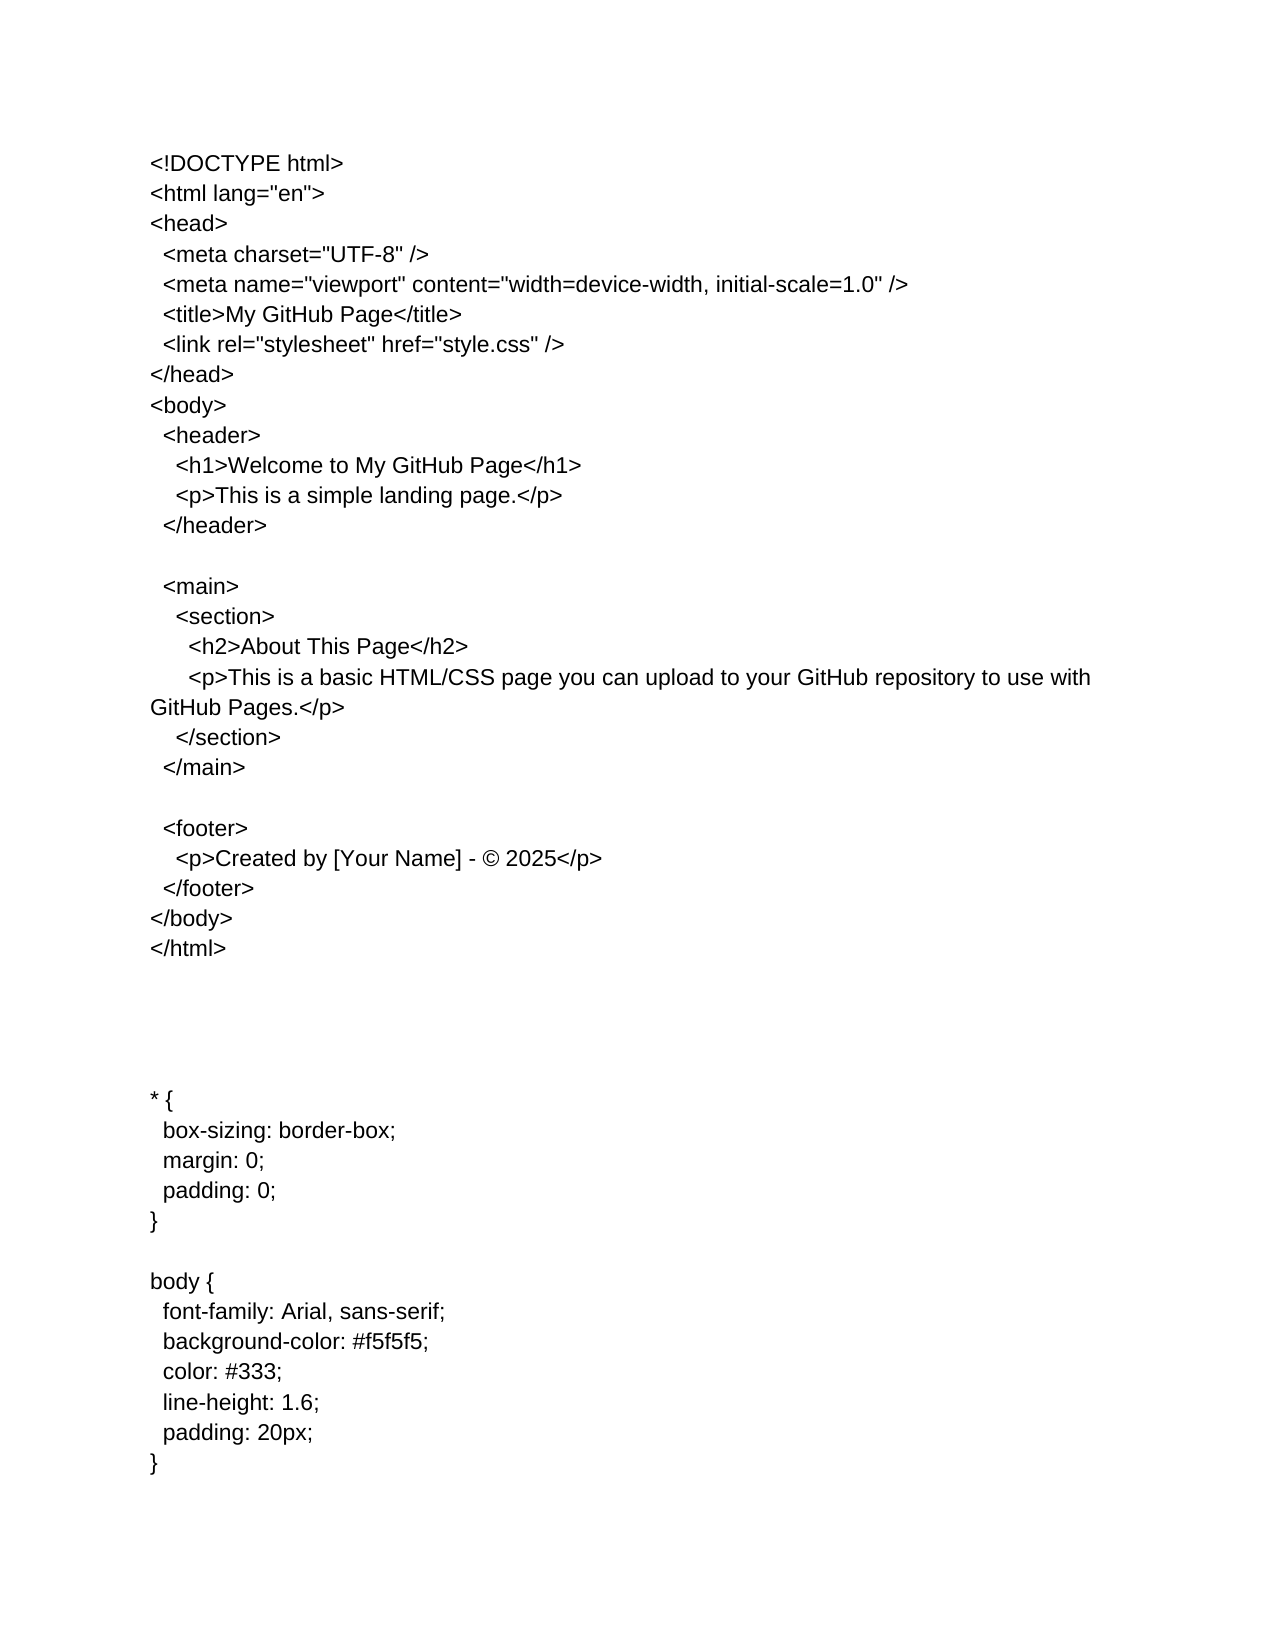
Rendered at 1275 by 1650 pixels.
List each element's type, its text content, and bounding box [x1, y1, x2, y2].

text <meta charset="UTF-8" /> [150, 241, 1125, 267]
text background-color: #f5f5f5; [150, 1328, 1125, 1354]
text <main> [150, 573, 1125, 599]
text </main> [150, 754, 1125, 781]
text color: #333; [150, 1358, 1125, 1385]
text </head> [150, 361, 1125, 388]
text <meta name="viewport" content="width=device-width, initial-scale=1.0" /> [150, 271, 1125, 297]
text <link rel="stylesheet" href="style.css" /> [150, 331, 1125, 358]
text <h1>Welcome to My GitHub Page</h1> [150, 452, 1125, 478]
text <section> [150, 603, 1125, 629]
text font-family: Arial, sans-serif; [150, 1298, 1125, 1324]
text } [150, 1207, 1125, 1234]
text <p>This is a basic HTML/CSS page you can upload to your GitHub repository to use with GitHub Pages.</p> [150, 663, 1125, 720]
text <header> [150, 422, 1125, 448]
text <!DOCTYPE html> [150, 150, 1125, 176]
text margin: 0; [150, 1147, 1125, 1173]
text </header> [150, 512, 1125, 539]
text <body> [150, 392, 1125, 418]
text </html> [150, 935, 1125, 962]
text <html lang="en"> [150, 180, 1125, 207]
text <p>This is a simple landing page.</p> [150, 482, 1125, 509]
text line-height: 1.6; [150, 1388, 1125, 1415]
text </section> [150, 724, 1125, 750]
text padding: 20px; [150, 1419, 1125, 1445]
text <footer> [150, 814, 1125, 841]
text box-sizing: border-box; [150, 1117, 1125, 1143]
text <head> [150, 210, 1125, 237]
text <p>Created by [Your Name] - © 2025</p> [150, 845, 1125, 871]
text </body> [150, 905, 1125, 932]
text <title>My GitHub Page</title> [150, 301, 1125, 327]
text </footer> [150, 875, 1125, 901]
text * { [150, 1086, 1125, 1113]
text body { [150, 1268, 1125, 1294]
text padding: 0; [150, 1177, 1125, 1203]
text } [150, 1449, 1125, 1475]
text <h2>About This Page</h2> [150, 633, 1125, 660]
